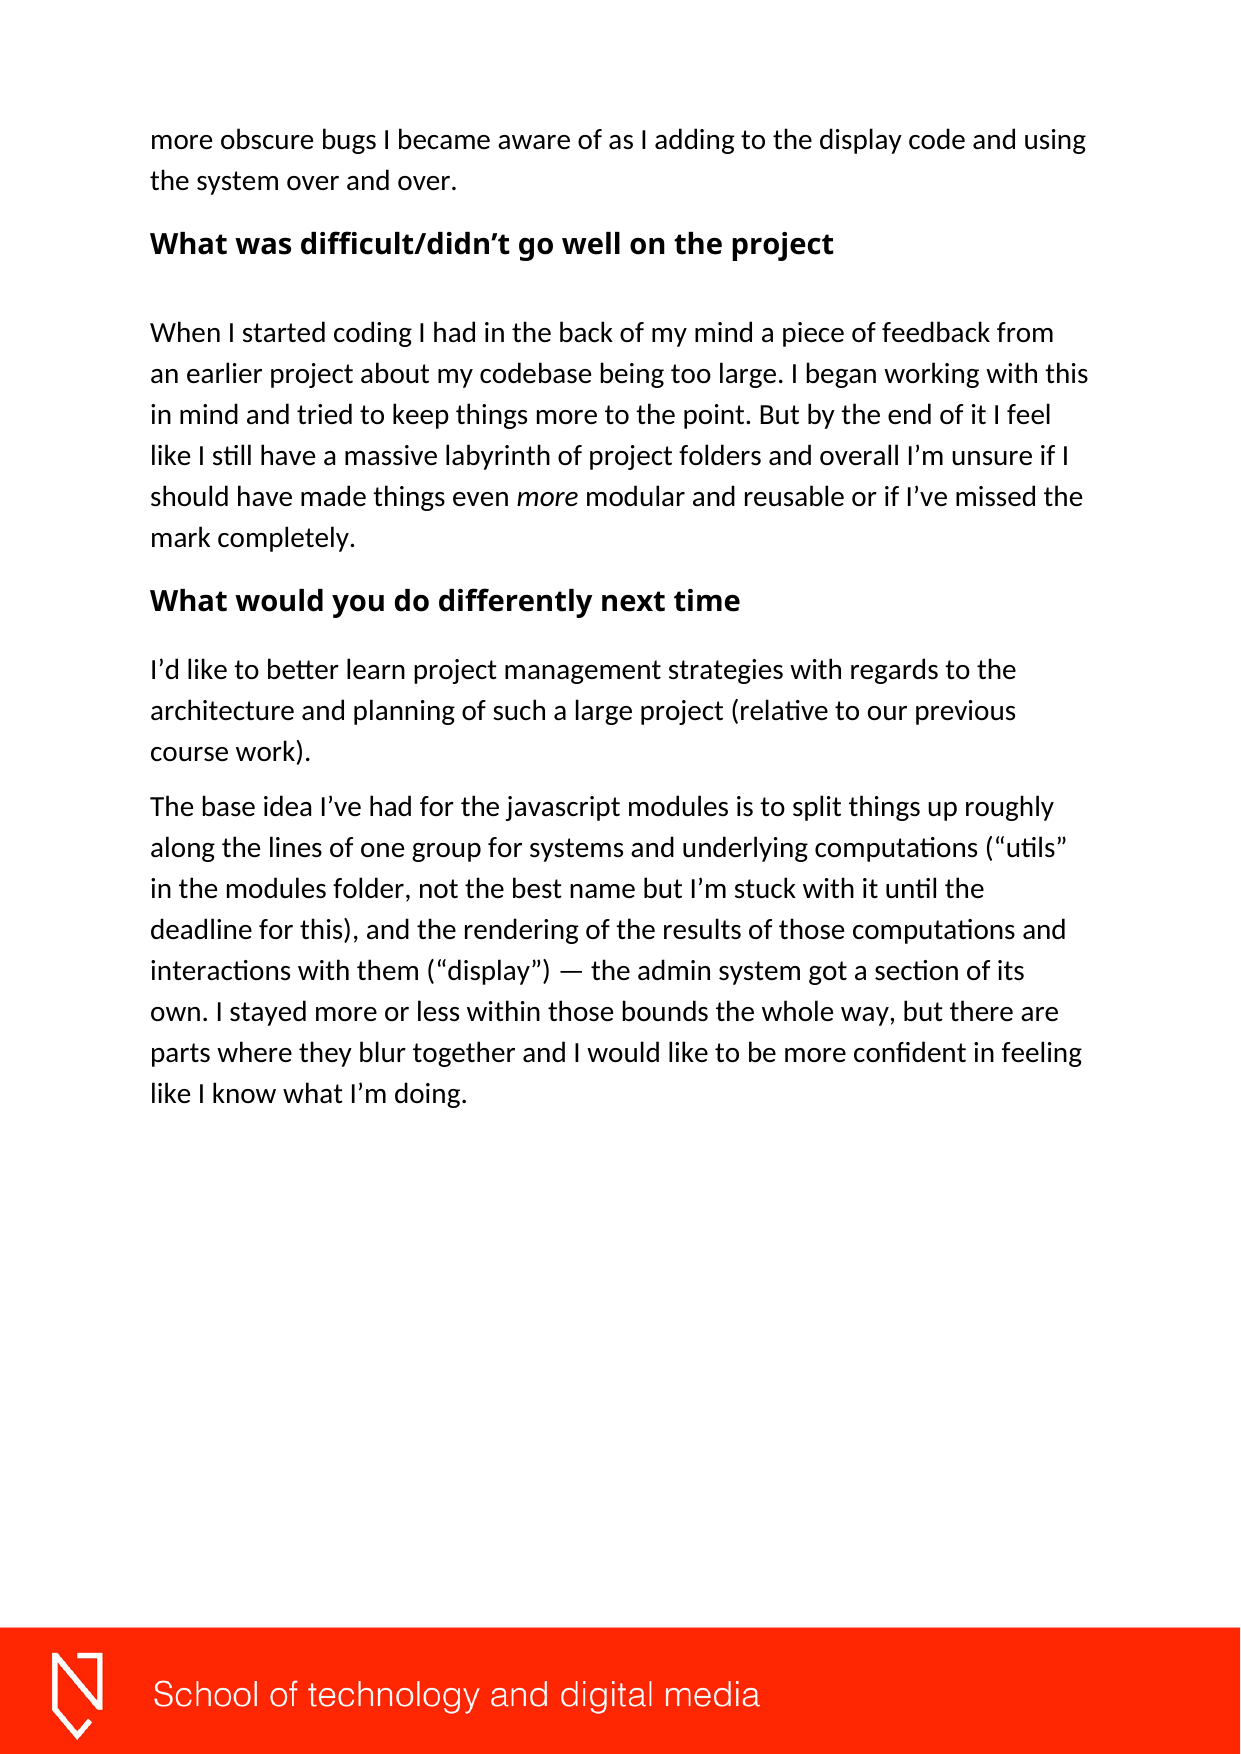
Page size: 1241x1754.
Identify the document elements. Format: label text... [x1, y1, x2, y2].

subtitle What was difficult/didn’t go well on the project [150, 223, 1090, 263]
text I’d like to better learn project management strategies with regards to the architecture and planning of such a large project (relative to our previous course work). [150, 651, 1090, 768]
picture [0, 1618, 1241, 1754]
text When I started coding I had in the back of my mind a piece of feedback from an earlier project about my codebase being too large. I began working with this in mind and tried to keep things more to the point. But by the end of it I feel like I still have a massive labyrinth of project folders and overall I’m unsure if I should have made things even more modular and reusable or if I’ve missed the mark completely. [150, 314, 1090, 554]
subtitle What would you do differently next time [150, 581, 1090, 620]
text more obscure bugs I became aware of as I adding to the display code and using the system over and over. [150, 121, 1090, 197]
text The base idea I’ve had for the javascript modules is to split things up roughly along the lines of one group for systems and underlying computations (“utils” in the modules folder, not the best name but I’m stuck with it until the deadline for this), and the rendering of the results of those computations and interactions with them (“display”) — the admin system got a section of its own. I stayed more or less within those bounds the whole way, but there are parts where they blur together and I would like to be more confident in feeling like I know what I’m doing. [150, 788, 1090, 1111]
